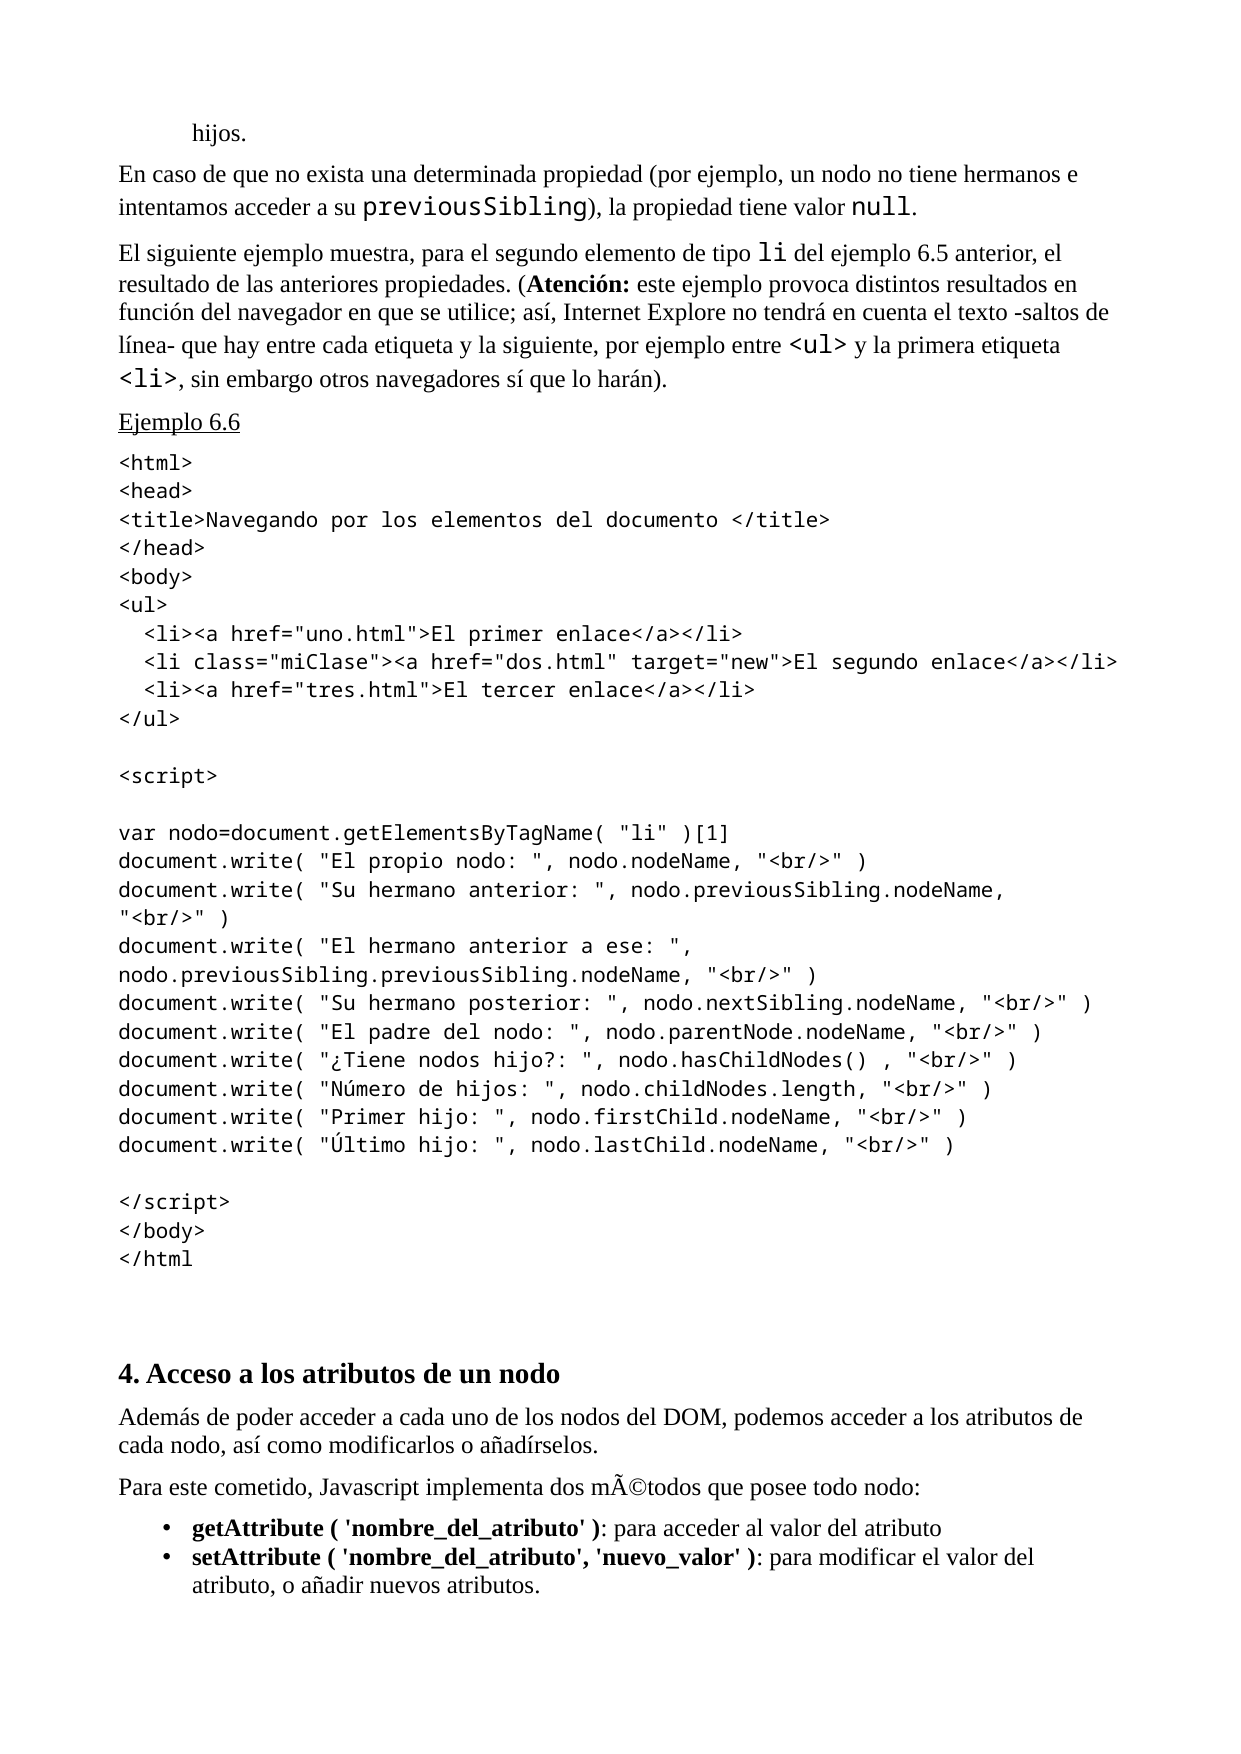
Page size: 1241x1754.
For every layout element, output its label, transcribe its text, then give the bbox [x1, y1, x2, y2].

text </body> [118, 1216, 1122, 1244]
text Además de poder acceder a cada uno de los nodos del DOM, podemos acceder a los atributos de cada nodo, así como modificarlos o añadírselos. [118, 1402, 1122, 1459]
text document.write( "Su hermano posterior: ", nodo.nextSibling.nodeName, "<br/>" ) [118, 988, 1122, 1017]
text document.write( "Número de hijos: ", nodo.childNodes.length, "<br/>" ) [118, 1074, 1122, 1102]
text Para este cometido, Javascript implementa dos mÃ©todos que posee todo nodo: [118, 1472, 1122, 1501]
list setAttribute ( 'nombre_del_atributo', 'nuevo_valor' ): para modificar el valor del atributo, o añadir nuevos atributos. [162, 1542, 1122, 1599]
text Ejemplo 6.6 [118, 407, 1122, 436]
text document.write( "Primer hijo: ", nodo.firstChild.nodeName, "<br/>" ) [118, 1102, 1122, 1131]
text </ul> [118, 704, 1122, 732]
text <ul> [118, 590, 1122, 619]
text </html [118, 1244, 1122, 1273]
text document.write( "Su hermano anterior: ", nodo.previousSibling.nodeName, "<br/>" ) [118, 875, 1122, 932]
text document.write( "El hermano anterior a ese: ", nodo.previousSibling.previousSibling.nodeName, "<br/>" ) [118, 932, 1122, 988]
text <li><a href="tres.html">El tercer enlace</a></li> [118, 676, 1122, 704]
text var nodo=document.getElementsByTagName( "li" )[1] [118, 818, 1122, 846]
text <body> [118, 562, 1122, 590]
list hijos. [162, 118, 1122, 147]
text <head> [118, 477, 1122, 505]
text document.write( "¿Tiene nodos hijo?: ", nodo.hasChildNodes() , "<br/>" ) [118, 1045, 1122, 1074]
text document.write( "Último hijo: ", nodo.lastChild.nodeName, "<br/>" ) [118, 1131, 1122, 1159]
text </head> [118, 533, 1122, 562]
list getAttribute ( 'nombre_del_atributo' ): para acceder al valor del atributo [162, 1513, 1122, 1542]
text <li><a href="uno.html">El primer enlace</a></li> [118, 619, 1122, 647]
subtitle 4. Acceso a los atributos de un nodo [118, 1356, 1122, 1389]
text <html> [118, 448, 1122, 477]
text document.write( "El propio nodo: ", nodo.nodeName, "<br/>" ) [118, 846, 1122, 875]
text </script> [118, 1187, 1122, 1216]
text El siguiente ejemplo muestra, para el segundo elemento de tipo li del ejemplo 6.5 anterior, el resultado de las anteriores propiedades. (Atención: este ejemplo provoca distintos resultados en función del navegador en que se utilice; así, Internet Explore no tendrá en cuenta el texto -saltos de línea- que hay entre cada etiqueta y la siguiente, por ejemplo entre <ul> y la primera etiqueta <li>, sin embargo otros navegadores sí que lo harán). [118, 235, 1122, 394]
text <li class="miClase"><a href="dos.html" target="new">El segundo enlace</a></li> [118, 647, 1122, 676]
text <title>Navegando por los elementos del documento </title> [118, 505, 1122, 533]
text <script> [118, 761, 1122, 789]
text document.write( "El padre del nodo: ", nodo.parentNode.nodeName, "<br/>" ) [118, 1017, 1122, 1045]
text En caso de que no exista una determinada propiedad (por ejemplo, un nodo no tiene hermanos e intentamos acceder a su previousSibling), la propiedad tiene valor null. [118, 159, 1122, 222]
